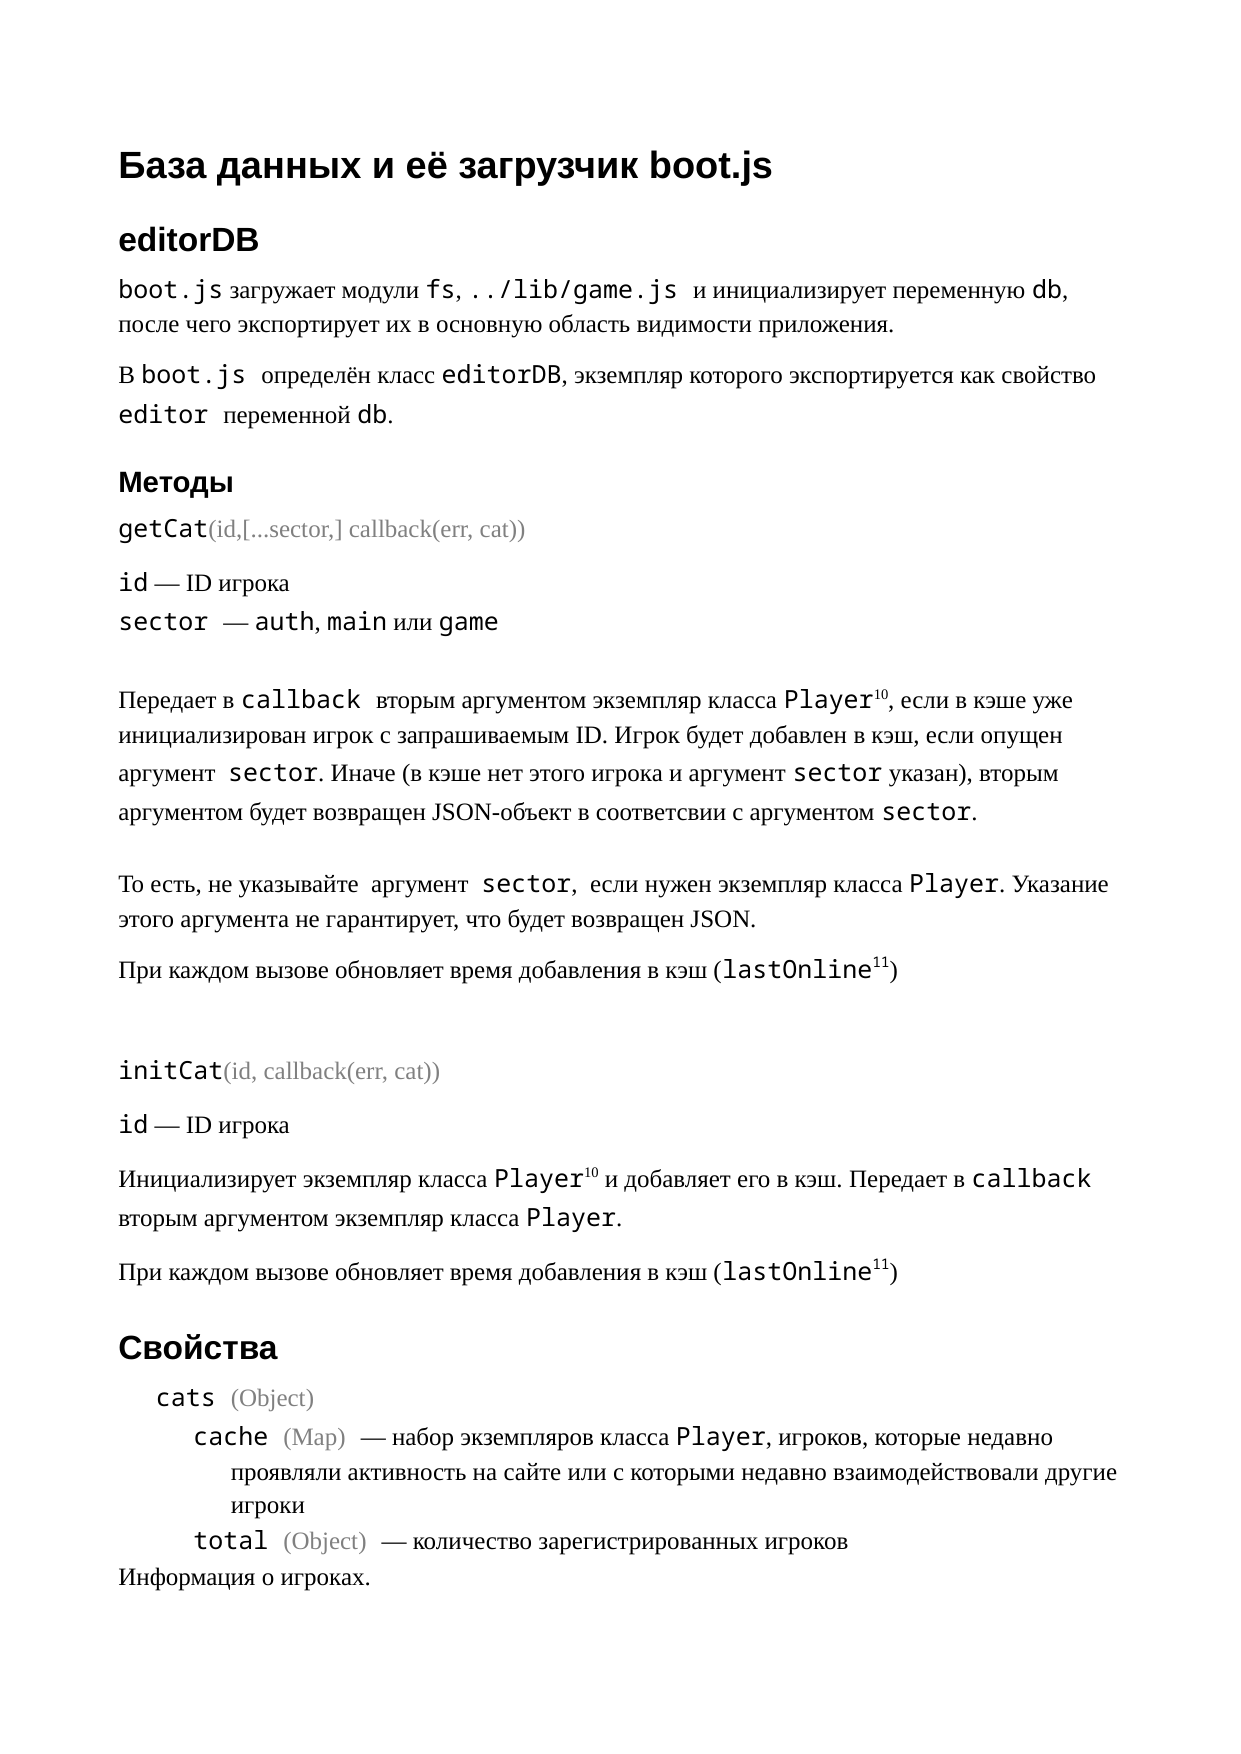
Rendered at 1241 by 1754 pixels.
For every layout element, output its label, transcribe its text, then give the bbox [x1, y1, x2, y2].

text getCat(id,[...sector,] callback(err, cat)) [118, 511, 1122, 545]
list total (Object) — количество зарегистрированных игроков [193, 1523, 1122, 1557]
subtitle editorDB [118, 220, 1122, 259]
text boot.js загружает модули fs, ../lib/game.js и инициализирует переменную db, после чего экспортирует их в основную область видимости приложения. [118, 271, 1122, 338]
subtitle База данных и её загрузчик boot.js [118, 143, 1122, 187]
text id — ID игрока sector — auth, main или game Передает в callback вторым аргументом экземпляр класса Player10, если в кэше уже инициализирован игрок с запрашиваемым ID. Игрок будет добавлен в кэш, если опущен аргумент sector. Иначе (в кэше нет этого игрока и аргумент sector указан), вторым аргументом будет возвращен JSON-объект в соответсвии с аргументом sector. То есть, не указывайте аргумент sector, если нужен экземпляр класса Player. Указание этого аргумента не гарантирует, что будет возвращен JSON. [118, 565, 1122, 933]
text Инициализирует экземпляр класса Player10 и добавляет его в кэш. Передает в callback вторым аргументом экземпляр класса Player. [118, 1161, 1122, 1234]
list сats (Object) [156, 1379, 1122, 1413]
subtitle Свойства [118, 1328, 1122, 1367]
text id — ID игрока [118, 1107, 1122, 1141]
text При каждом вызове обновляет время добавления в кэш (lastOnline11) [118, 1253, 1122, 1287]
text initCat(id, callback(err, cat)) [118, 1053, 1122, 1087]
list сache (Map) — набор экземпляров класса Player, игроков, которые недавно проявляли активность на сайте или с которыми недавно взаимодействовали другие игроки [193, 1418, 1122, 1518]
subtitle Методы [118, 465, 1122, 498]
text В boot.js определён класс editorDB, экземпляр которого экспортируется как свойство editor переменной db. [118, 357, 1122, 430]
text При каждом вызове обновляет время добавления в кэш (lastOnline11) [118, 952, 1122, 986]
text Информация о игроках. [118, 1562, 1122, 1591]
